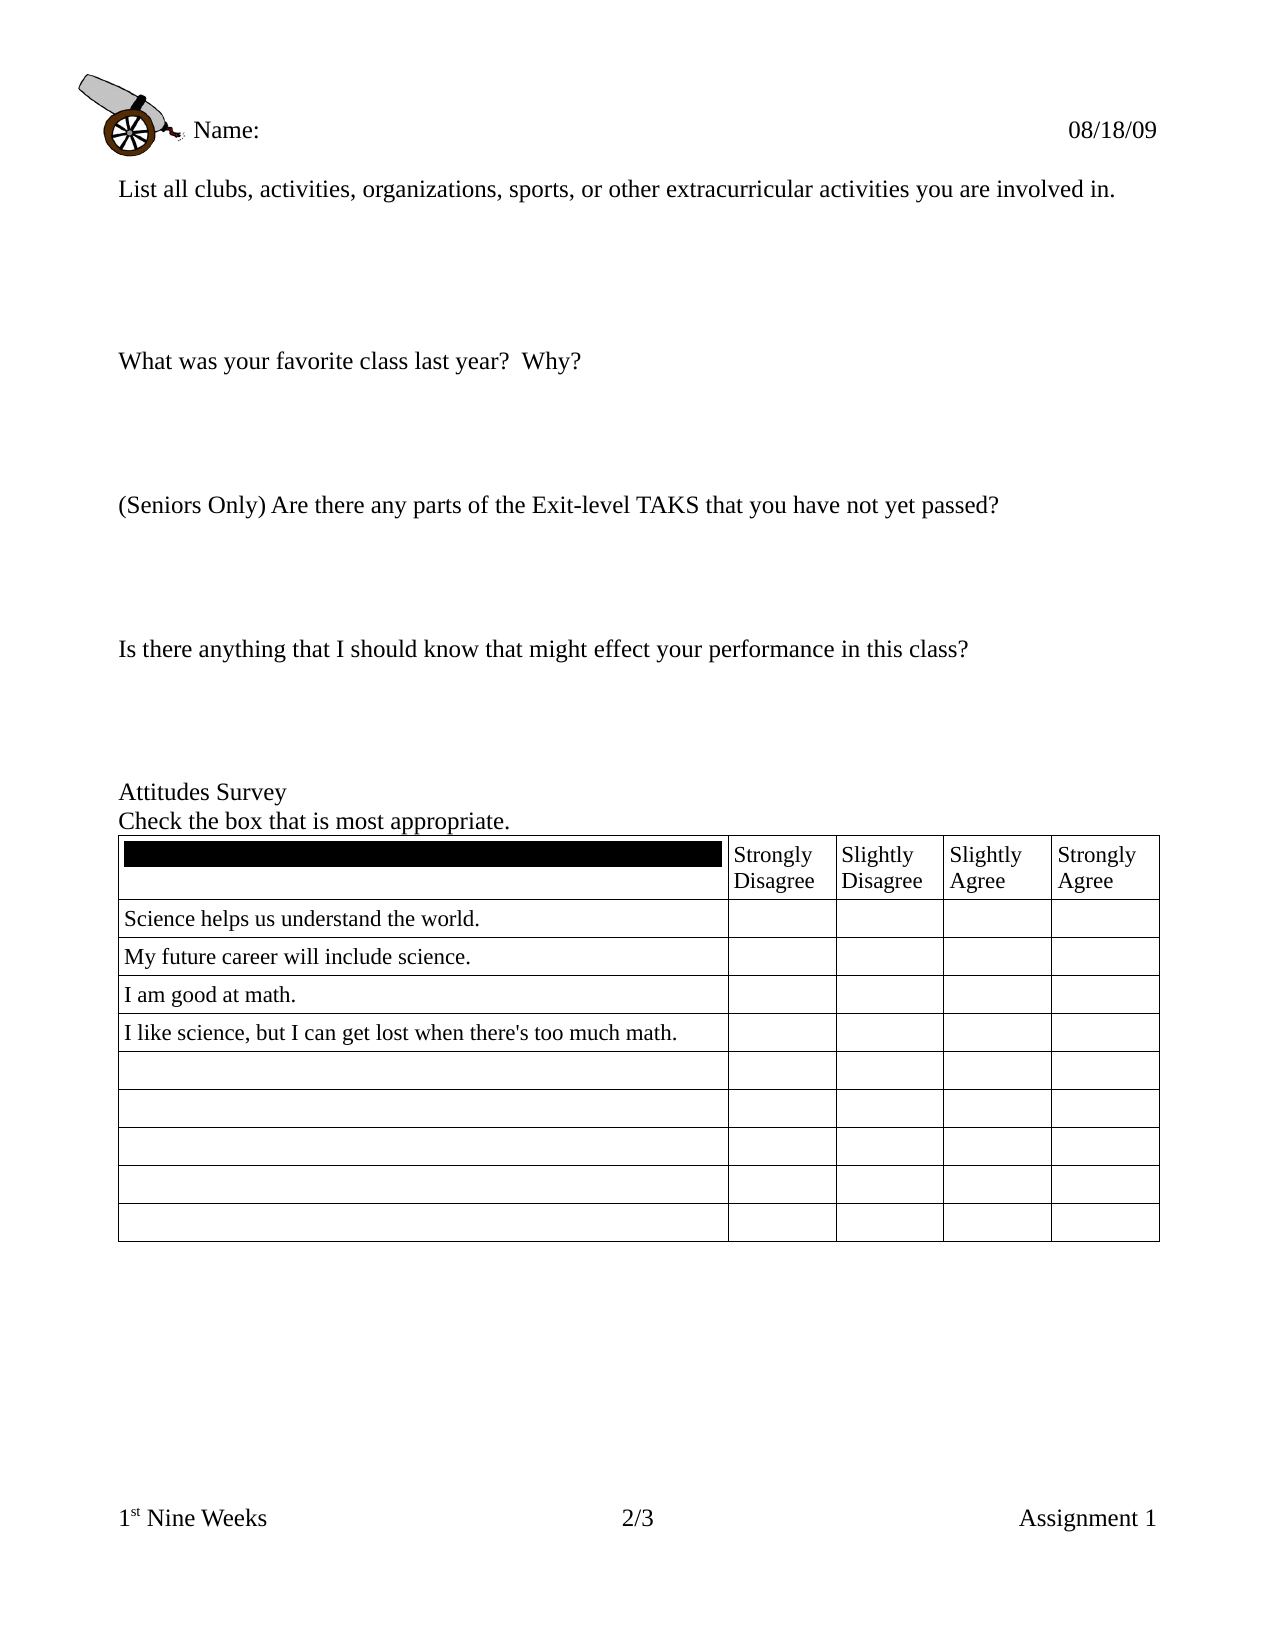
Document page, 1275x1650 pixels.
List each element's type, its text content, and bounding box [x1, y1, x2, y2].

table_cell [944, 1204, 1051, 1241]
table_cell [729, 1052, 836, 1089]
table_cell [837, 1090, 943, 1127]
table_cell [1052, 1128, 1159, 1165]
table_cell [729, 976, 836, 1013]
table_cell Science helps us understand the world. [119, 900, 728, 937]
table_cell [729, 938, 836, 975]
table_cell [944, 1014, 1051, 1051]
table_cell [1052, 1166, 1159, 1203]
table_cell [837, 1128, 943, 1165]
text List all clubs, activities, organizations, sports, or other extracurricular activities you are involved in. [118, 174, 1159, 202]
table_cell I like science, but I can get lost when there's too much math. [119, 1014, 728, 1051]
table_cell [119, 1204, 728, 1241]
table_cell I am good at math. [119, 976, 728, 1013]
table_cell [729, 1128, 836, 1165]
table_header Slightly Disagree [837, 836, 943, 899]
table_cell [1052, 1204, 1159, 1241]
table_cell [729, 1014, 836, 1051]
table_cell [119, 1128, 728, 1165]
table_cell [837, 1166, 943, 1203]
table_cell [837, 1014, 943, 1051]
table_cell [944, 1090, 1051, 1127]
table_cell [944, 976, 1051, 1013]
table_cell [1052, 1052, 1159, 1089]
table_cell [837, 938, 943, 975]
table_cell [729, 900, 836, 937]
table_cell [1052, 1014, 1159, 1051]
table_cell [1052, 900, 1159, 937]
table_cell [729, 1090, 836, 1127]
table_cell [837, 1204, 943, 1241]
table_cell My future career will include science. [119, 938, 728, 975]
table_cell [1052, 938, 1159, 975]
text Is there anything that I should know that might effect your performance in this class? [118, 634, 1159, 662]
table_cell [1052, 1090, 1159, 1127]
text Check the box that is most appropriate. [118, 806, 1159, 835]
table_cell [119, 1090, 728, 1127]
table_cell [119, 1052, 728, 1089]
table_cell [944, 938, 1051, 975]
table_header Strongly Agree [1052, 836, 1159, 899]
table_header [119, 836, 728, 899]
table_header Strongly Disagree [729, 836, 836, 899]
table_header Slightly Agree [944, 836, 1051, 899]
table_cell [1052, 976, 1159, 1013]
table_cell [729, 1166, 836, 1203]
table_cell [837, 976, 943, 1013]
table_cell [729, 1204, 836, 1241]
table_cell [837, 900, 943, 937]
table_cell [837, 1052, 943, 1089]
text What was your favorite class last year? Why? [118, 346, 1159, 375]
table_cell [944, 1166, 1051, 1203]
table_cell [944, 1128, 1051, 1165]
text Attitudes Survey [118, 777, 1159, 806]
text (Seniors Only) Are there any parts of the Exit-level TAKS that you have not yet passed? [118, 490, 1159, 519]
table_cell [944, 1052, 1051, 1089]
table_cell [119, 1166, 728, 1203]
table_cell [944, 900, 1051, 937]
